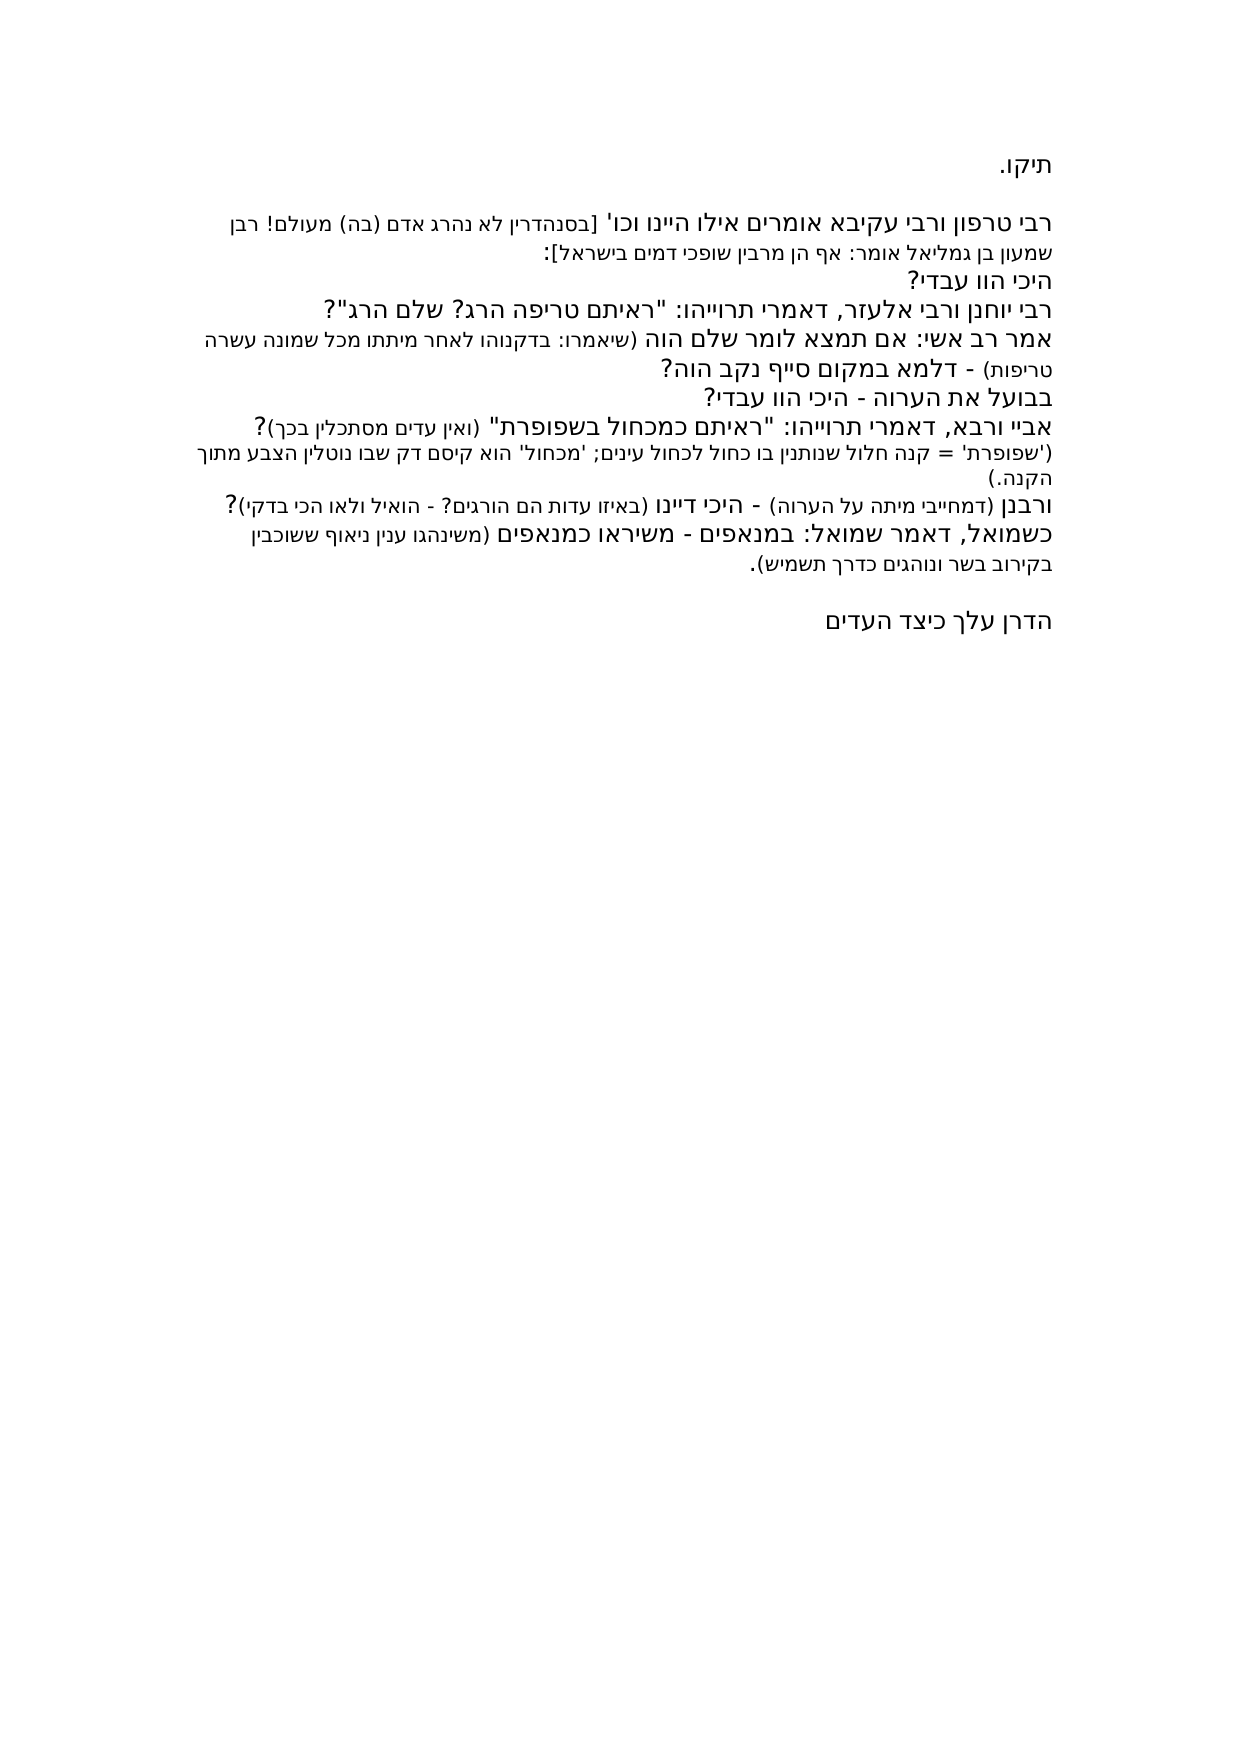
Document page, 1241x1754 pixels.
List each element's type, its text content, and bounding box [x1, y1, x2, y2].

text רבי טרפון ורבי עקיבא אומרים אילו היינו וכו' [בסנהדרין לא נהרג אדם (בה) מעולם! רבן שמעון בן גמליאל אומר: אף הן מרבין שופכי דמים בישראל]: [187, 208, 1053, 266]
text בבועל את הערוה - היכי הוו עבדי? [187, 383, 1053, 412]
text אביי ורבא, דאמרי תרוייהו: "ראיתם כמכחול בשפופרת" (ואין עדים מסתכלין בכך)? ('שפופרת' = קנה חלול שנותנין בו כחול לכחול עינים; 'מכחול' הוא קיסם דק שבו נוטלין הצבע מתוך הקנה.) [187, 412, 1053, 490]
text ורבנן (דמחייבי מיתה על הערוה) - היכי דיינו (באיזו עדות הם הורגים? - הואיל ולאו הכי בדקי)? [187, 490, 1053, 519]
text כשמואל, דאמר שמואל: במנאפים - משיראו כמנאפים (משינהגו ענין ניאוף ששוכבין בקירוב בשר ונוהגים כדרך תשמיש). [187, 519, 1053, 577]
text אמר רב אשי: אם תמצא לומר שלם הוה (שיאמרו: בדקנוהו לאחר מיתתו מכל שמונה עשרה טריפות) - דלמא במקום סייף נקב הוה? [187, 324, 1053, 383]
text הדרן עלך כיצד העדים [187, 606, 1053, 635]
text רבי יוחנן ורבי אלעזר, דאמרי תרוייהו: "ראיתם טריפה הרג? שלם הרג"? [187, 295, 1053, 324]
text תיקו. [187, 150, 1053, 179]
text היכי הוו עבדי? [187, 266, 1053, 295]
